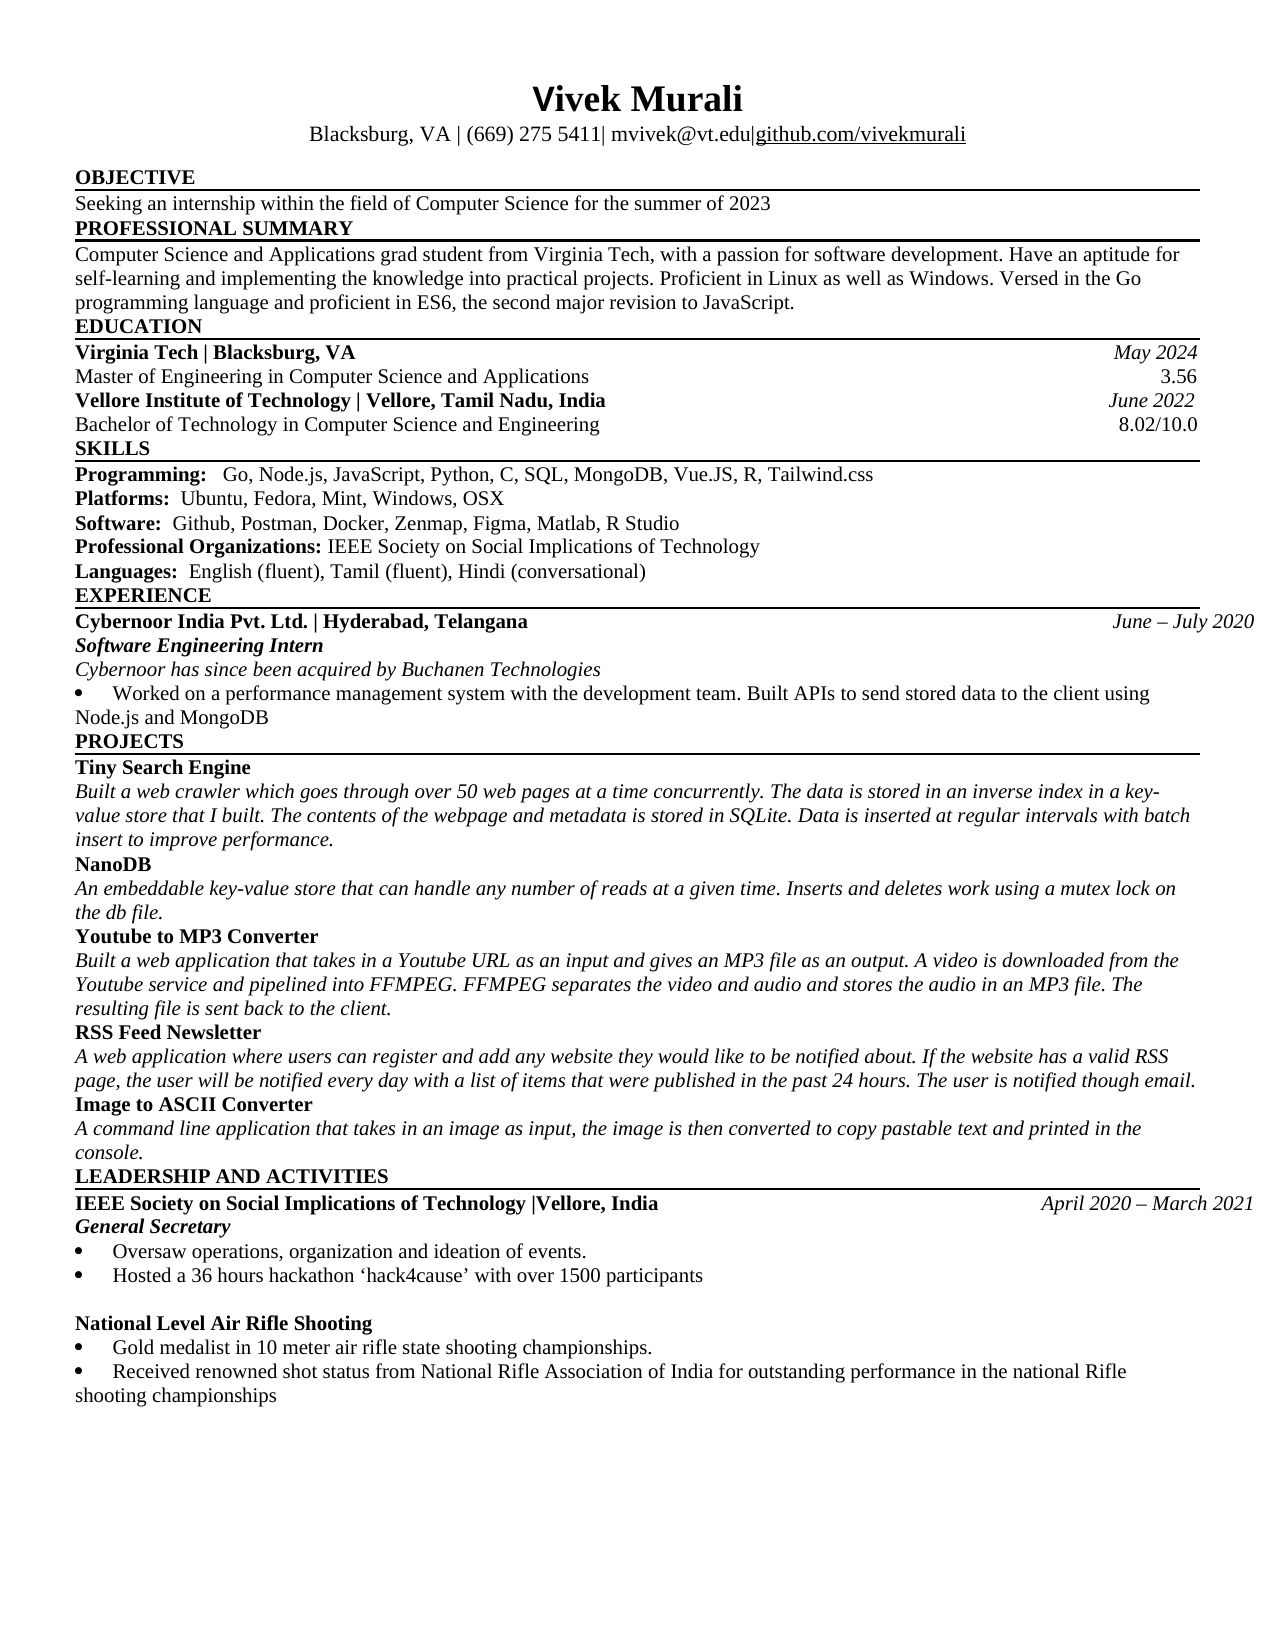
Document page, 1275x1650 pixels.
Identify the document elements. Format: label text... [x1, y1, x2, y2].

text A web application where users can register and add any website they would like to be notified about. If the website has a valid RSS page, the user will be notified every day with a list of items that were published in the past 24 hours. The user is notified though email. [75, 1044, 1200, 1092]
list Worked on a performance management system with the development team. Built APIs to send stored data to the client using Node.js and MongoDB [75, 681, 1200, 729]
text EDUCATION [75, 314, 1200, 338]
text Built a web application that takes in a Youtube URL as an input and gives an MP3 file as an output. A video is downloaded from the Youtube service and pipelined into FFMPEG. FFMPEG separates the video and audio and stores the audio in an MP3 file. The resulting file is sent back to the client. [75, 948, 1200, 1020]
list Hosted a 36 hours hackathon ‘hack4cause’ with over 1500 participants [75, 1263, 1200, 1287]
text Languages: English (fluent), Tamil (fluent), Hindi (conversational) [75, 558, 1200, 583]
text A command line application that takes in an image as input, the image is then converted to copy pastable text and printed in the console. [75, 1116, 1200, 1164]
text Bachelor of Technology in Computer Science and Engineering 8.02/10.0 [75, 412, 1200, 436]
text SKILLS [75, 436, 1200, 460]
text Vellore Institute of Technology | Vellore, Tamil Nadu, India June 2022 [75, 388, 1200, 412]
text Built a web crawler which goes through over 50 web pages at a time concurrently. The data is stored in an inverse index in a key-value store that I built. The contents of the webpage and metadata is stored in SQLite. Data is inserted at regular intervals with batch insert to improve performance. [75, 779, 1200, 851]
text OBJECTIVE [75, 165, 1200, 189]
text PROFESSIONAL SUMMARY [75, 215, 1200, 239]
text EXPERIENCE [75, 583, 1200, 607]
text Cybernoor has since been acquired by Buchanen Technologies [75, 657, 1200, 681]
text General Secretary [75, 1214, 1200, 1238]
text Blacksburg, VA | (669) 275 5411| mvivek@vt.edu|github.com/vivekmurali [75, 121, 1200, 146]
list Received renowned shot status from National Rifle Association of India for outstanding performance in the national Rifle shooting championships [75, 1359, 1200, 1407]
text NanoDB [75, 851, 1200, 876]
list Gold medalist in 10 meter air rifle state shooting championships. [75, 1335, 1200, 1359]
text Computer Science and Applications grad student from Virginia Tech, with a passion for software development. Have an aptitude for self-learning and implementing the knowledge into practical projects. Proficient in Linux as well as Windows. Versed in the Go programming language and proficient in ES6, the second major revision to JavaScript. [75, 242, 1200, 314]
text Youtube to MP3 Converter [75, 924, 1200, 948]
text National Level Air Rifle Shooting [75, 1311, 1200, 1335]
text PROJECTS [75, 729, 1200, 753]
text Virginia Tech | Blacksburg, VA May 2024 [75, 340, 1200, 364]
text IEEE Society on Social Implications of Technology |Vellore, India April 2020 – March 2021 [75, 1190, 1200, 1214]
text Image to ASCII Converter [75, 1092, 1200, 1116]
text Vivek Murali [75, 75, 1200, 121]
text Cybernoor India Pvt. Ltd. | Hyderabad, Telangana June – July 2020 [75, 609, 1200, 633]
text Master of Engineering in Computer Science and Applications 3.56 [75, 364, 1200, 388]
text An embeddable key-value store that can handle any number of reads at a given time. Inserts and deletes work using a mutex lock on the db file. [75, 876, 1200, 924]
text Programming: Go, Node.js, JavaScript, Python, C, SQL, MongoDB, Vue.JS, R, Tailwind.css [75, 462, 1200, 486]
text Software: Github, Postman, Docker, Zenmap, Figma, Matlab, R Studio [75, 510, 1200, 534]
text Professional Organizations: IEEE Society on Social Implications of Technology [75, 534, 1200, 558]
text Seeking an internship within the field of Computer Science for the summer of 2023 [75, 191, 1200, 215]
text Tiny Search Engine [75, 755, 1200, 779]
text LEADERSHIP AND ACTIVITIES [75, 1164, 1200, 1188]
text RSS Feed Newsletter [75, 1020, 1200, 1044]
list Oversaw operations, organization and ideation of events. [75, 1238, 1200, 1263]
text Platforms: Ubuntu, Fedora, Mint, Windows, OSX [75, 486, 1200, 510]
text Software Engineering Intern [75, 633, 1200, 657]
